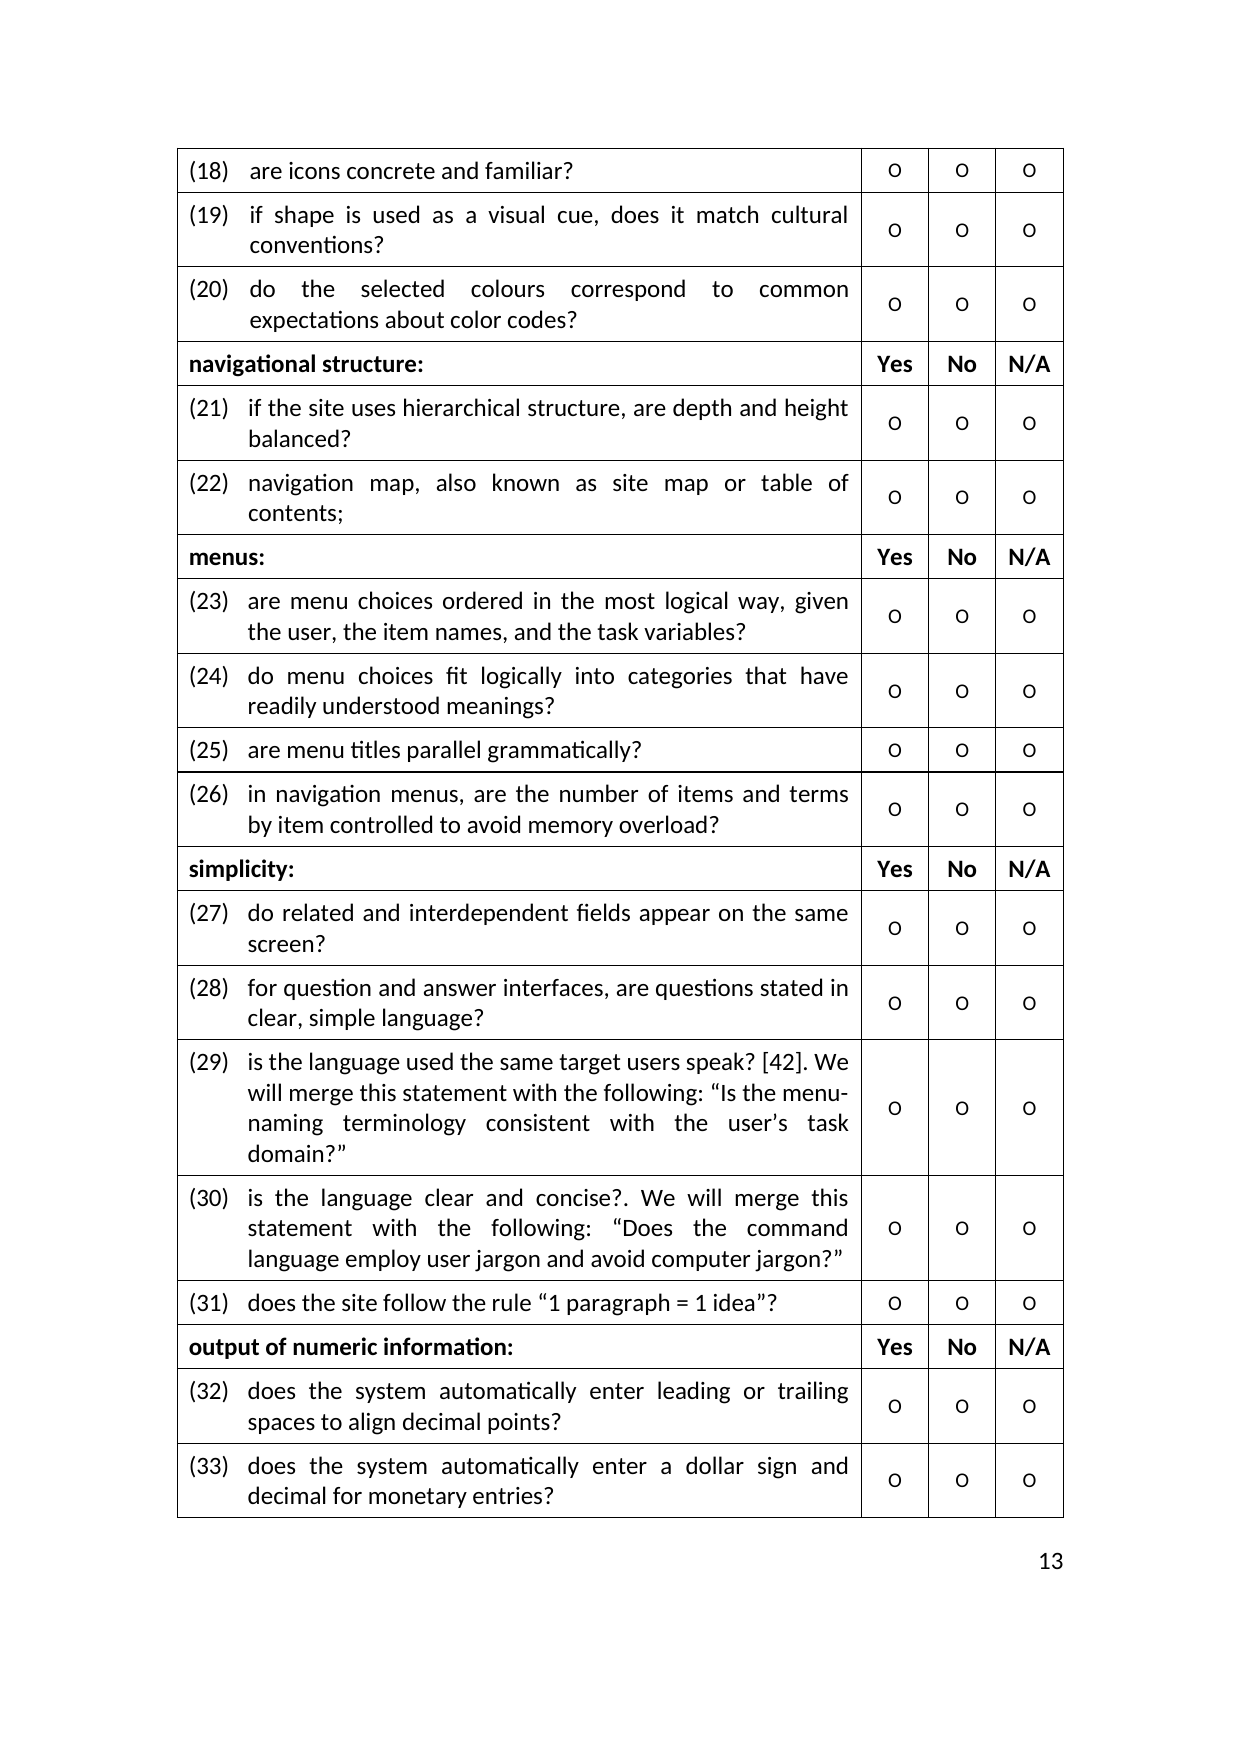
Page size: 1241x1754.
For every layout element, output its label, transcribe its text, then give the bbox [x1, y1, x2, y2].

table_cell O [929, 654, 995, 727]
table_cell O [862, 1369, 928, 1443]
table_cell O [929, 579, 995, 653]
table_cell Yes [862, 847, 928, 890]
table_cell O [929, 728, 995, 771]
table_cell O [929, 773, 995, 846]
table_cell O [862, 461, 928, 534]
table_cell O [996, 891, 1063, 964]
table_cell O [862, 149, 928, 192]
table_cell O [929, 1281, 995, 1324]
table_cell simplicity: [178, 847, 861, 890]
table_cell O [996, 773, 1063, 846]
table_cell O [862, 193, 928, 266]
table_cell O [862, 891, 928, 964]
table_cell O [996, 1369, 1063, 1443]
table_cell O [996, 461, 1063, 534]
table_cell does the site follow the rule “1 paragraph = 1 idea”? [178, 1281, 861, 1324]
table_cell Yes [862, 342, 928, 385]
table_cell navigation map, also known as site map or table of contents; [178, 461, 861, 534]
table_cell O [929, 1444, 995, 1517]
table_cell O [929, 267, 995, 341]
table_cell if shape is used as a visual cue, does it match cultural conventions? [178, 193, 861, 266]
table_cell O [996, 966, 1063, 1039]
table_cell O [996, 386, 1063, 459]
table_cell O [996, 654, 1063, 727]
table_cell O [929, 891, 995, 964]
table_cell O [862, 1176, 928, 1280]
table_cell No [929, 535, 995, 578]
table_cell O [996, 579, 1063, 653]
table_cell O [929, 1176, 995, 1280]
table_cell N/A [996, 535, 1063, 578]
table_cell N/A [996, 342, 1063, 385]
table_cell O [996, 1281, 1063, 1324]
table_cell N/A [996, 847, 1063, 890]
table_cell Yes [862, 1325, 928, 1368]
table_cell O [996, 267, 1063, 341]
table_cell does the system automatically enter a dollar sign and decimal for monetary entries? [178, 1444, 861, 1517]
table_cell navigational structure: [178, 342, 861, 385]
table_cell N/A [996, 1325, 1063, 1368]
table_cell do the selected colours correspond to common expectations about color codes? [178, 267, 861, 341]
table_cell O [862, 386, 928, 459]
table_cell O [929, 149, 995, 192]
table_cell O [996, 1444, 1063, 1517]
table_cell O [929, 193, 995, 266]
table_cell O [929, 1369, 995, 1443]
table_cell do menu choices fit logically into categories that have readily understood meanings? [178, 654, 861, 727]
table_cell is the language used the same target users speak? [42]. We will merge this statement with the following: “Is the menu-naming terminology consistent with the user’s task domain?” [178, 1040, 861, 1175]
table_cell O [862, 966, 928, 1039]
table_cell O [996, 1176, 1063, 1280]
table_cell No [929, 1325, 995, 1368]
table_cell does the system automatically enter leading or trailing spaces to align decimal points? [178, 1369, 861, 1443]
table_cell O [996, 728, 1063, 771]
table_cell O [862, 267, 928, 341]
table_cell menus: [178, 535, 861, 578]
table_cell No [929, 342, 995, 385]
table_cell O [929, 461, 995, 534]
table_cell output of numeric information: [178, 1325, 861, 1368]
table_cell are menu titles parallel grammatically? [178, 728, 861, 771]
table_cell O [862, 1040, 928, 1175]
table_cell O [996, 149, 1063, 192]
table_cell is the language clear and concise?. We will merge this statement with the following: “Does the command language employ user jargon and avoid computer jargon?” [178, 1176, 861, 1280]
table_cell O [996, 193, 1063, 266]
table_cell if the site uses hierarchical structure, are depth and height balanced? [178, 386, 861, 459]
table_cell are icons concrete and familiar? [178, 149, 861, 192]
table_cell Yes [862, 535, 928, 578]
table_cell O [862, 579, 928, 653]
table_cell O [862, 728, 928, 771]
table_cell O [862, 654, 928, 727]
table_cell O [929, 386, 995, 459]
table_cell are menu choices ordered in the most logical way, given the user, the item names, and the task variables? [178, 579, 861, 653]
table_cell O [996, 1040, 1063, 1175]
table_cell O [929, 966, 995, 1039]
table_cell for question and answer interfaces, are questions stated in clear, simple language? [178, 966, 861, 1039]
table_cell O [929, 1040, 995, 1175]
table_cell O [862, 773, 928, 846]
table_cell in navigation menus, are the number of items and terms by item controlled to avoid memory overload? [178, 773, 861, 846]
table_cell do related and interdependent fields appear on the same screen? [178, 891, 861, 964]
table_cell No [929, 847, 995, 890]
table_cell O [862, 1444, 928, 1517]
table_cell O [862, 1281, 928, 1324]
